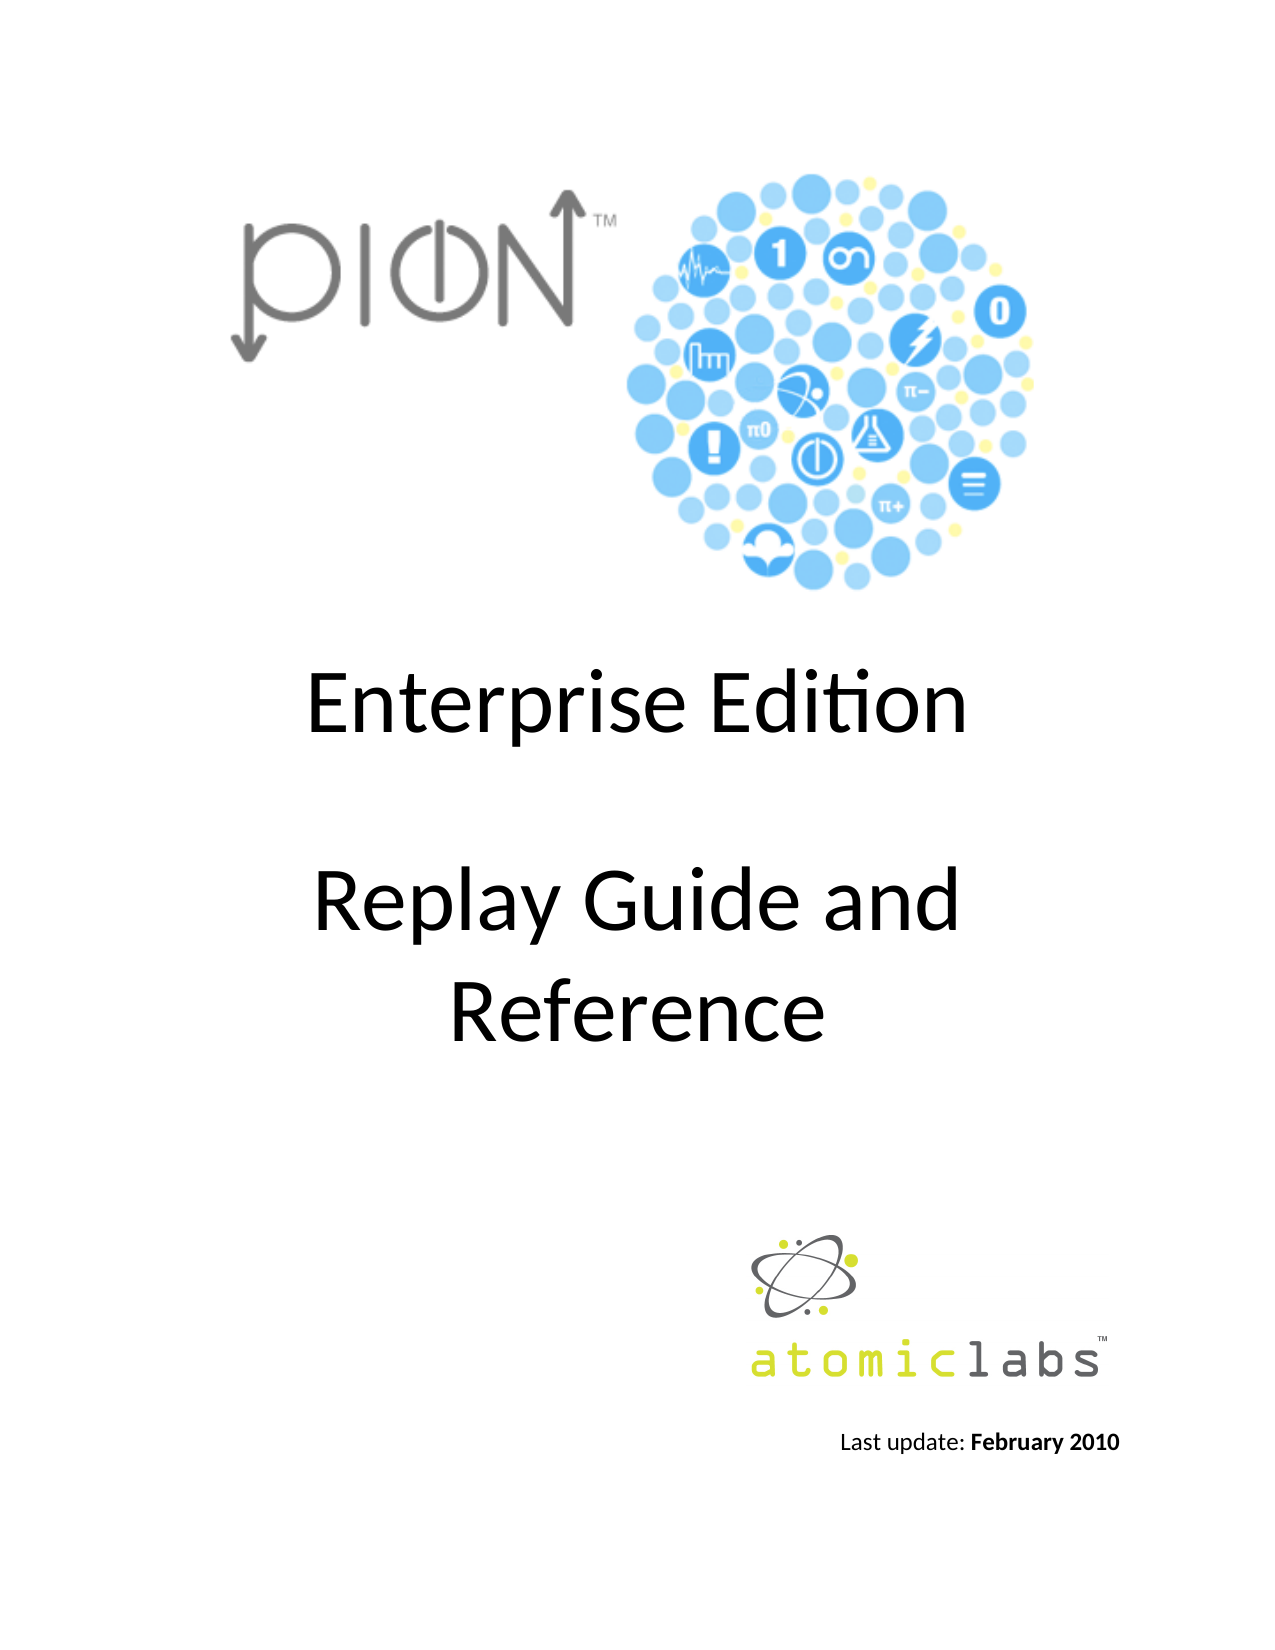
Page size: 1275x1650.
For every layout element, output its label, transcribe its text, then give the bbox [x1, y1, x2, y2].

picture [746, 1233, 1109, 1386]
text Last update: February 2010 [386, 1426, 1125, 1457]
title Replay Guide and Reference [150, 842, 1125, 1064]
title Enterprise Edition [150, 643, 1125, 755]
picture [196, 171, 1034, 597]
